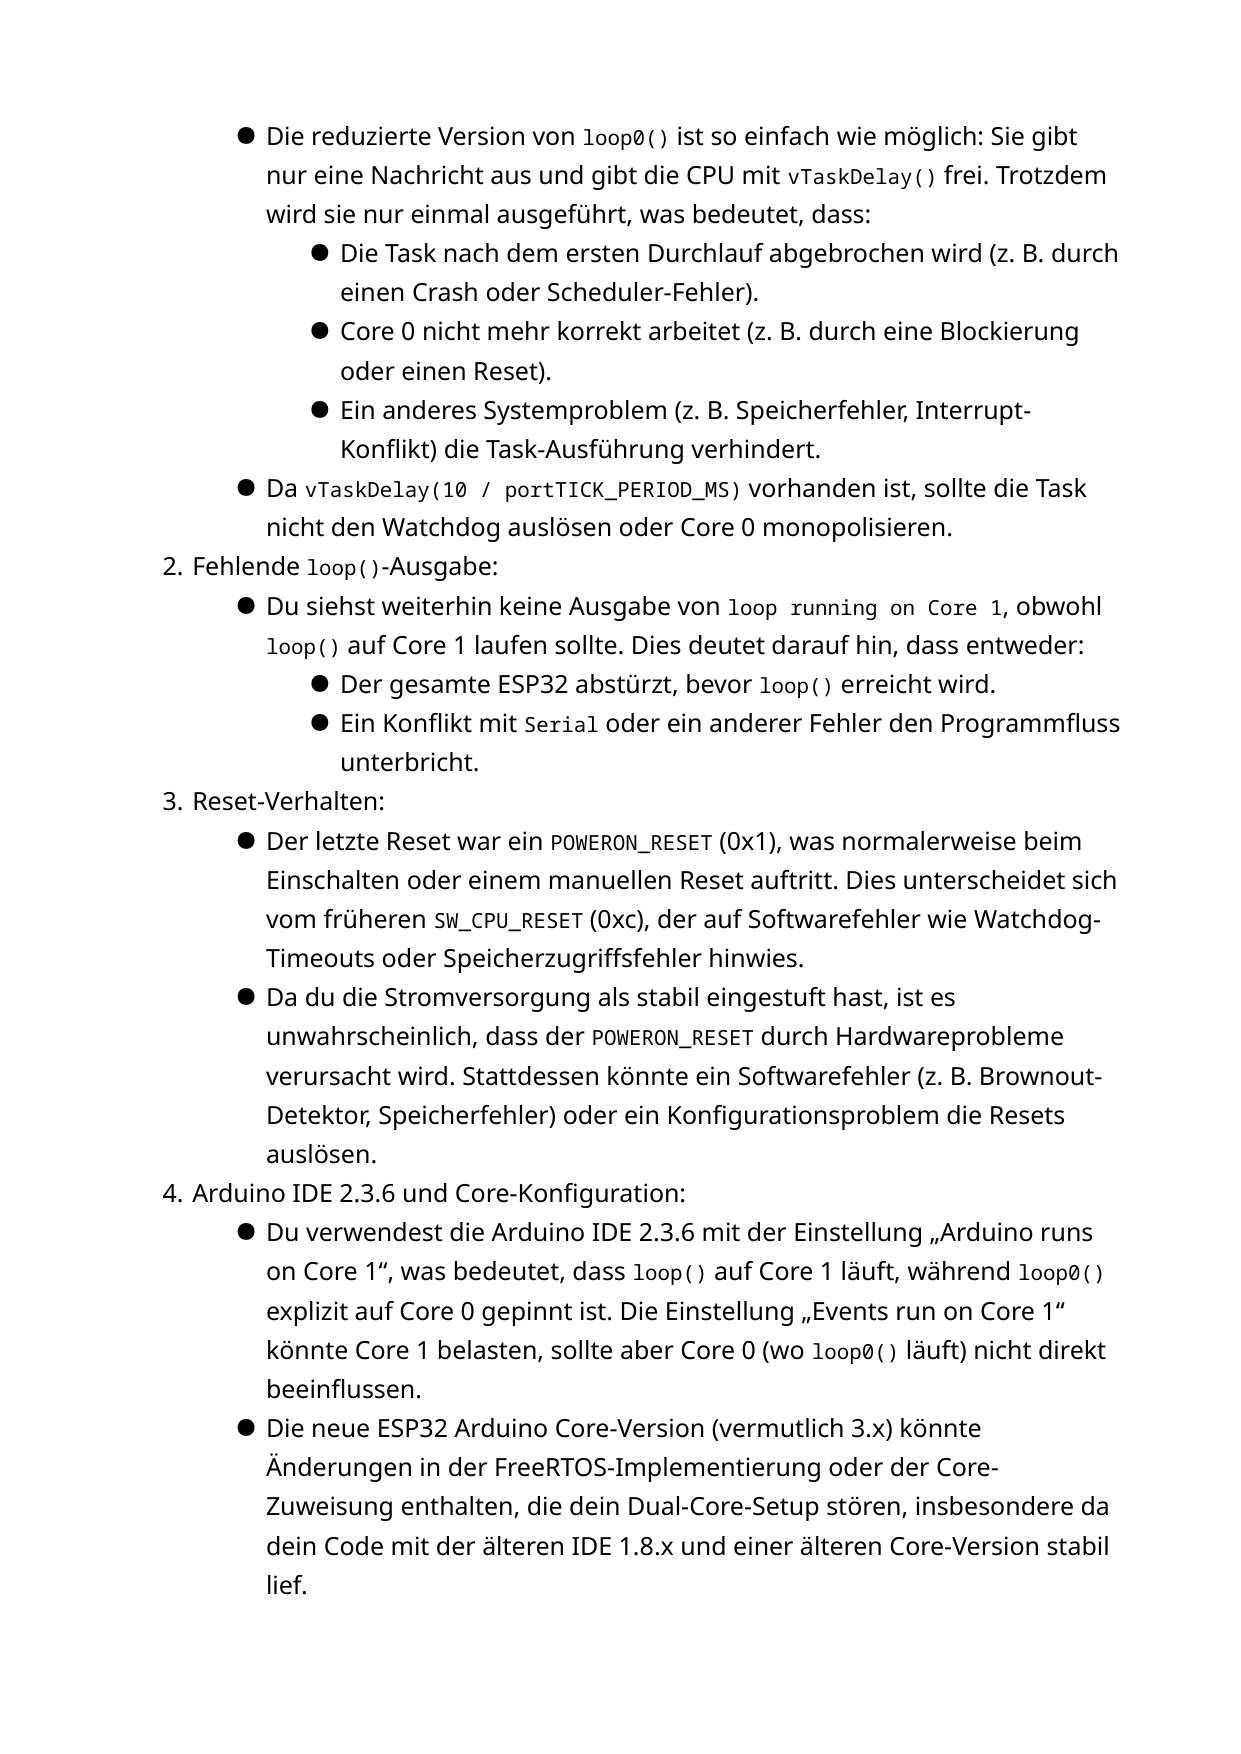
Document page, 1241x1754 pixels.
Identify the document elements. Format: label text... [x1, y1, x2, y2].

list Der letzte Reset war ein POWERON_RESET (0x1), was normalerweise beim Einschalten oder einem manuellen Reset auftritt. Dies unterscheidet sich vom früheren SW_CPU_RESET (0xc), der auf Softwarefehler wie Watchdog-Timeouts oder Speicherzugriffsfehler hinwies. [236, 823, 1122, 975]
list Du verwendest die Arduino IDE 2.3.6 mit der Einstellung „Arduino runs on Core 1“, was bedeutet, dass loop() auf Core 1 läuft, während loop0() explizit auf Core 0 gepinnt ist. Die Einstellung „Events run on Core 1“ könnte Core 1 belasten, sollte aber Core 0 (wo loop0() läuft) nicht direkt beeinflussen. [236, 1215, 1122, 1406]
list Die Task nach dem ersten Durchlauf abgebrochen wird (z. B. durch einen Crash oder Scheduler-Fehler). [310, 236, 1122, 309]
list Reset-Verhalten: [162, 784, 1122, 818]
list Du siehst weiterhin keine Ausgabe von loop running on Core 1, obwohl loop() auf Core 1 laufen sollte. Dies deutet darauf hin, dass entweder: [236, 588, 1122, 661]
list Die neue ESP32 Arduino Core-Version (vermutlich 3.x) könnte Änderungen in der FreeRTOS-Implementierung oder der Core-Zuweisung enthalten, die dein Dual-Core-Setup stören, insbesondere da dein Code mit der älteren IDE 1.8.x und einer älteren Core-Version stabil lief. [236, 1411, 1122, 1601]
list Der gesamte ESP32 abstürzt, bevor loop() erreicht wird. [310, 666, 1122, 701]
list Die reduzierte Version von loop0() ist so einfach wie möglich: Sie gibt nur eine Nachricht aus und gibt die CPU mit vTaskDelay() frei. Trotzdem wird sie nur einmal ausgeführt, was bedeutet, dass: [236, 118, 1122, 231]
list Ein Konflikt mit Serial oder ein anderer Fehler den Programmfluss unterbricht. [310, 706, 1122, 779]
list Da du die Stromversorgung als stabil eingestuft hast, ist es unwahrscheinlich, dass der POWERON_RESET durch Hardwareprobleme verursacht wird. Stattdessen könnte ein Softwarefehler (z. B. Brownout-Detektor, Speicherfehler) oder ein Konfigurationsproblem die Resets auslösen. [236, 980, 1122, 1171]
list Core 0 nicht mehr korrekt arbeitet (z. B. durch eine Blockierung oder einen Reset). [310, 314, 1122, 387]
list Da vTaskDelay(10 / portTICK_PERIOD_MS) vorhanden ist, sollte die Task nicht den Watchdog auslösen oder Core 0 monopolisieren. [236, 471, 1122, 544]
list Arduino IDE 2.3.6 und Core-Konfiguration: [162, 1176, 1122, 1210]
list Fehlende loop()-Ausgabe: [162, 549, 1122, 583]
list Ein anderes Systemproblem (z. B. Speicherfehler, Interrupt-Konflikt) die Task-Ausführung verhindert. [310, 392, 1122, 466]
